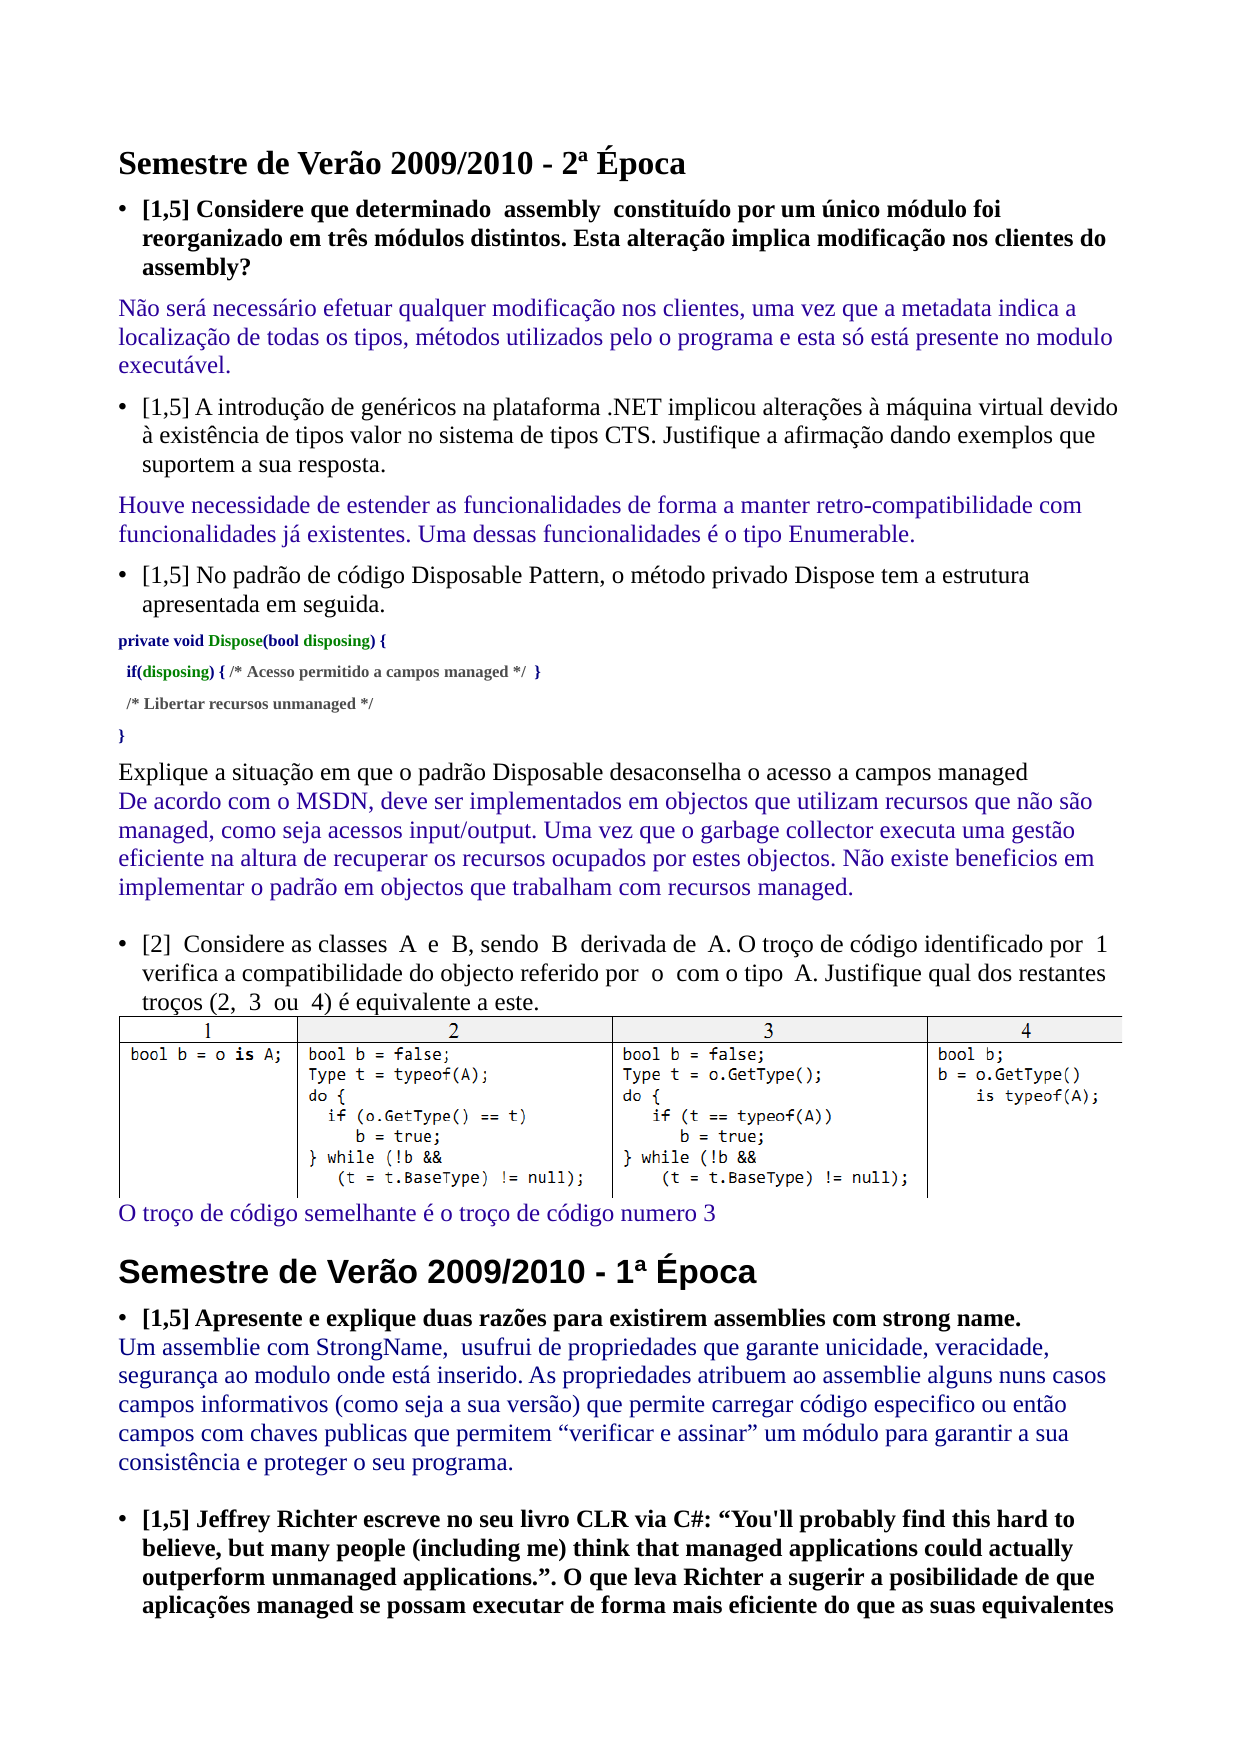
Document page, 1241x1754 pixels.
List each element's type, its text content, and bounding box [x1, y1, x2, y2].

list [1,5] No padrão de código Disposable Pattern, o método privado Dispose tem a estrutura apresentada em seguida. [118, 561, 1122, 618]
text O troço de código semelhante é o troço de código numero 3 [118, 1198, 1122, 1227]
text Não será necessário efetuar qualquer modificação nos clientes, uma vez que a metadata indica a localização de todas os tipos, métodos utilizados pelo o programa e esta só está presente no modulo executável. [118, 293, 1122, 379]
list [1,5] Considere que determinado assembly constituído por um único módulo foi reorganizado em três módulos distintos. Esta alteração implica modificação nos clientes do assembly? [118, 194, 1122, 281]
subtitle Semestre de Verão 2009/2010 - 1ª Época [118, 1252, 1122, 1290]
text if(disposing) { /* Acesso permitido a campos managed */ } [118, 662, 1122, 681]
subtitle Semestre de Verão 2009/2010 - 2ª Época [118, 143, 1122, 182]
text Um assemblie com StrongName, usufrui de propriedades que garante unicidade, veracidade, segurança ao modulo onde está inserido. As propriedades atribuem ao assemblie alguns nuns casos campos informativos (como seja a sua versão) que permite carregar código especifico ou então campos com chaves publicas que permitem “verificar e assinar” um módulo para garantir a sua consistência e proteger o seu programa. [118, 1332, 1122, 1475]
text Explique a situação em que o padrão Disposable desaconselha o acesso a campos managed [118, 757, 1122, 786]
list [1,5] Apresente e explique duas razões para existirem assemblies com strong name. [118, 1303, 1122, 1332]
text /* Libertar recursos unmanaged */ [118, 694, 1122, 713]
text } [118, 726, 1122, 745]
list [2] Considere as classes A e B, sendo B derivada de A. O troço de código identificado por 1 verifica a compatibilidade do objecto referido por o com o tipo A. Justifique qual dos restantes troços (2, 3 ou 4) é equivalente a este. [118, 929, 1122, 1015]
list [1,5] A introdução de genéricos na plataforma .NET implicou alterações à máquina virtual devido à existência de tipos valor no sistema de tipos CTS. Justifique a afirmação dando exemplos que suportem a sua resposta. [118, 392, 1122, 478]
list [1,5] Jeffrey Richter escreve no seu livro CLR via C#: “You'll probably find this hard to believe, but many people (including me) think that managed applications could actually outperform unmanaged applications.”. O que leva Richter a sugerir a posibilidade de que aplicações managed se possam executar de forma mais eficiente do que as suas equivalentes [118, 1504, 1122, 1619]
text Houve necessidade de estender as funcionalidades de forma a manter retro-compatibilidade com funcionalidades já existentes. Uma dessas funcionalidades é o tipo Enumerable. [118, 491, 1122, 548]
text De acordo com o MSDN, deve ser implementados em objectos que utilizam recursos que não são managed, como seja acessos input/output. Uma vez que o garbage collector executa uma gestão eficiente na altura de recuperar os recursos ocupados por estes objectos. Não existe beneficios em implementar o padrão em objectos que trabalham com recursos managed. [118, 786, 1122, 901]
text private void Dispose(bool disposing) { [118, 631, 1122, 650]
